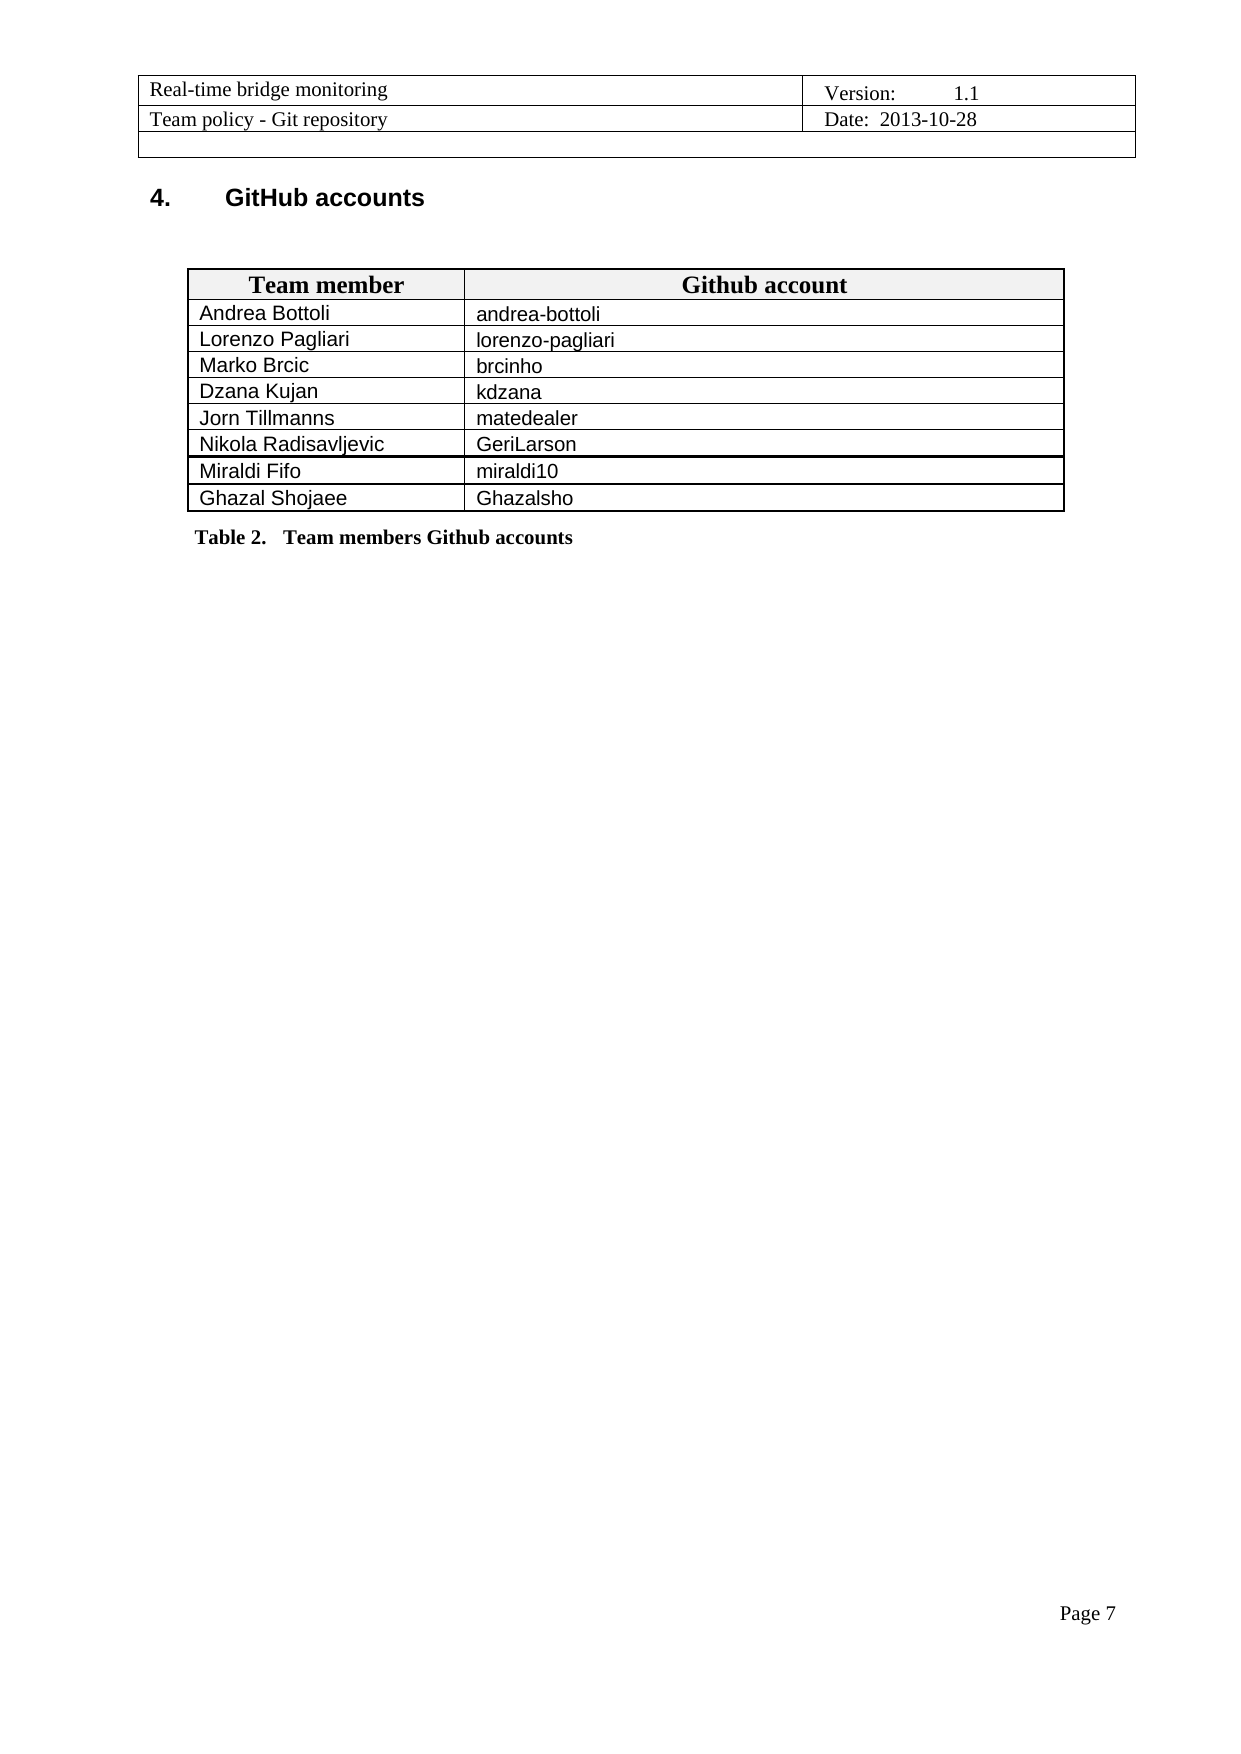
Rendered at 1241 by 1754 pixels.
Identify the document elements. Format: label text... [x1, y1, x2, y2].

table_cell andrea-bottoli [465, 300, 1063, 325]
table_cell Lorenzo Pagliari [189, 326, 464, 351]
table_cell brcinho [465, 352, 1063, 377]
table_cell miraldi10 [465, 458, 1063, 482]
table_cell Andrea Bottoli [189, 300, 464, 325]
text Table 2. Team members Github accounts [194, 524, 1031, 549]
table_cell Dzana Kujan [189, 378, 464, 403]
table_cell lorenzo-pagliari [465, 326, 1063, 351]
table_cell Marko Brcic [189, 352, 464, 377]
table_cell Ghazal Shojaee [189, 485, 464, 509]
table_cell Ghazalsho [465, 485, 1063, 509]
table_cell Jorn Tillmanns [189, 404, 464, 429]
table_header Team member [189, 270, 464, 299]
table_cell Miraldi Fifo [189, 458, 464, 482]
table_cell Nikola Radisavljevic [189, 430, 464, 455]
table_cell matedealer [465, 404, 1063, 429]
table_cell GeriLarson [465, 430, 1063, 455]
table_cell kdzana [465, 378, 1063, 403]
subtitle GitHub accounts [150, 183, 1090, 212]
table_header Github account [465, 270, 1063, 299]
